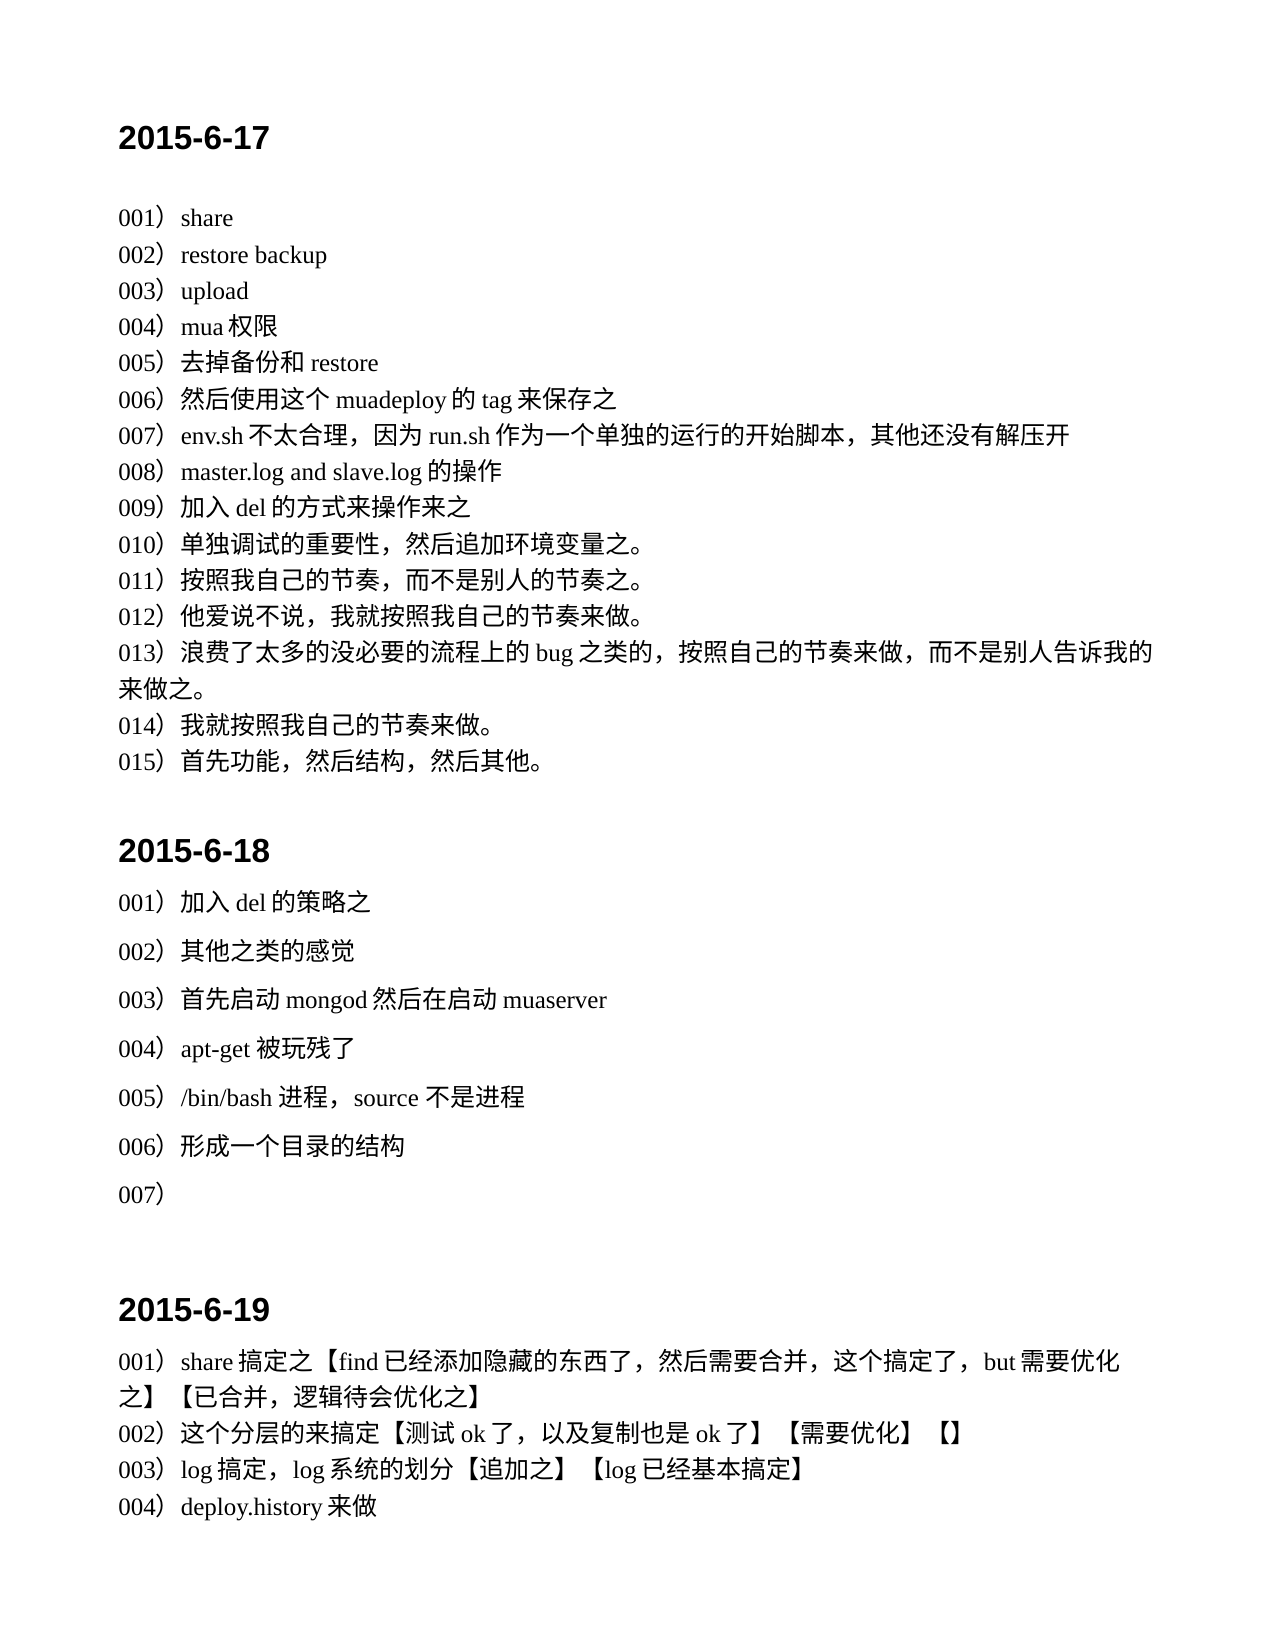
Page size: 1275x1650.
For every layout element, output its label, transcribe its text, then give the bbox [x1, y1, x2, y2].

text 005）/bin/bash 进程，source 不是进程 [118, 1077, 1157, 1114]
text 005）去掉备份和restore [118, 343, 1157, 379]
text 014）我就按照我自己的节奏来做。 [118, 705, 1157, 742]
text 002）restore backup [118, 234, 1157, 270]
text 001）share [118, 198, 1157, 234]
text 007）env.sh不太合理，因为run.sh作为一个单独的运行的开始脚本，其他还没有解压开 [118, 415, 1157, 452]
text 008）master.log and slave.log的操作 [118, 452, 1157, 488]
text 004）deploy.history来做 [118, 1486, 1157, 1522]
text 004）apt-get 被玩残了 [118, 1029, 1157, 1065]
text 009）加入del的方式来操作来之 [118, 488, 1157, 524]
subtitle 2015-6-18 [118, 832, 1157, 870]
text 001）share搞定之【find已经添加隐藏的东西了，然后需要合并，这个搞定了，but需要优化之】【已合并，逻辑待会优化之】 [118, 1341, 1157, 1413]
text 002）其他之类的感觉 [118, 931, 1157, 967]
text 011）按照我自己的节奏，而不是别人的节奏之。 [118, 560, 1157, 597]
text 003）log搞定，log系统的划分【追加之】【log已经基本搞定】 [118, 1450, 1157, 1486]
text 003）首先启动mongod然后在启动muaserver [118, 980, 1157, 1016]
text 013）浪费了太多的没必要的流程上的bug之类的，按照自己的节奏来做，而不是别人告诉我的来做之。 [118, 633, 1157, 705]
text 010）单独调试的重要性，然后追加环境变量之。 [118, 524, 1157, 560]
text 003）upload [118, 270, 1157, 307]
text 007） [118, 1175, 1157, 1211]
text 012）他爱说不说，我就按照我自己的节奏来做。 [118, 597, 1157, 633]
text 006）然后使用这个muadeploy的tag来保存之 [118, 379, 1157, 415]
text 015）首先功能，然后结构，然后其他。 [118, 742, 1157, 778]
text 002）这个分层的来搞定【测试ok了，以及复制也是ok了】【需要优化】【】 [118, 1413, 1157, 1450]
subtitle 2015-6-19 [118, 1290, 1157, 1328]
text 001）加入del的策略之 [118, 882, 1157, 919]
subtitle 2015-6-17 [118, 118, 1157, 157]
text 004）mua权限 [118, 307, 1157, 343]
text 006）形成一个目录的结构 [118, 1126, 1157, 1162]
